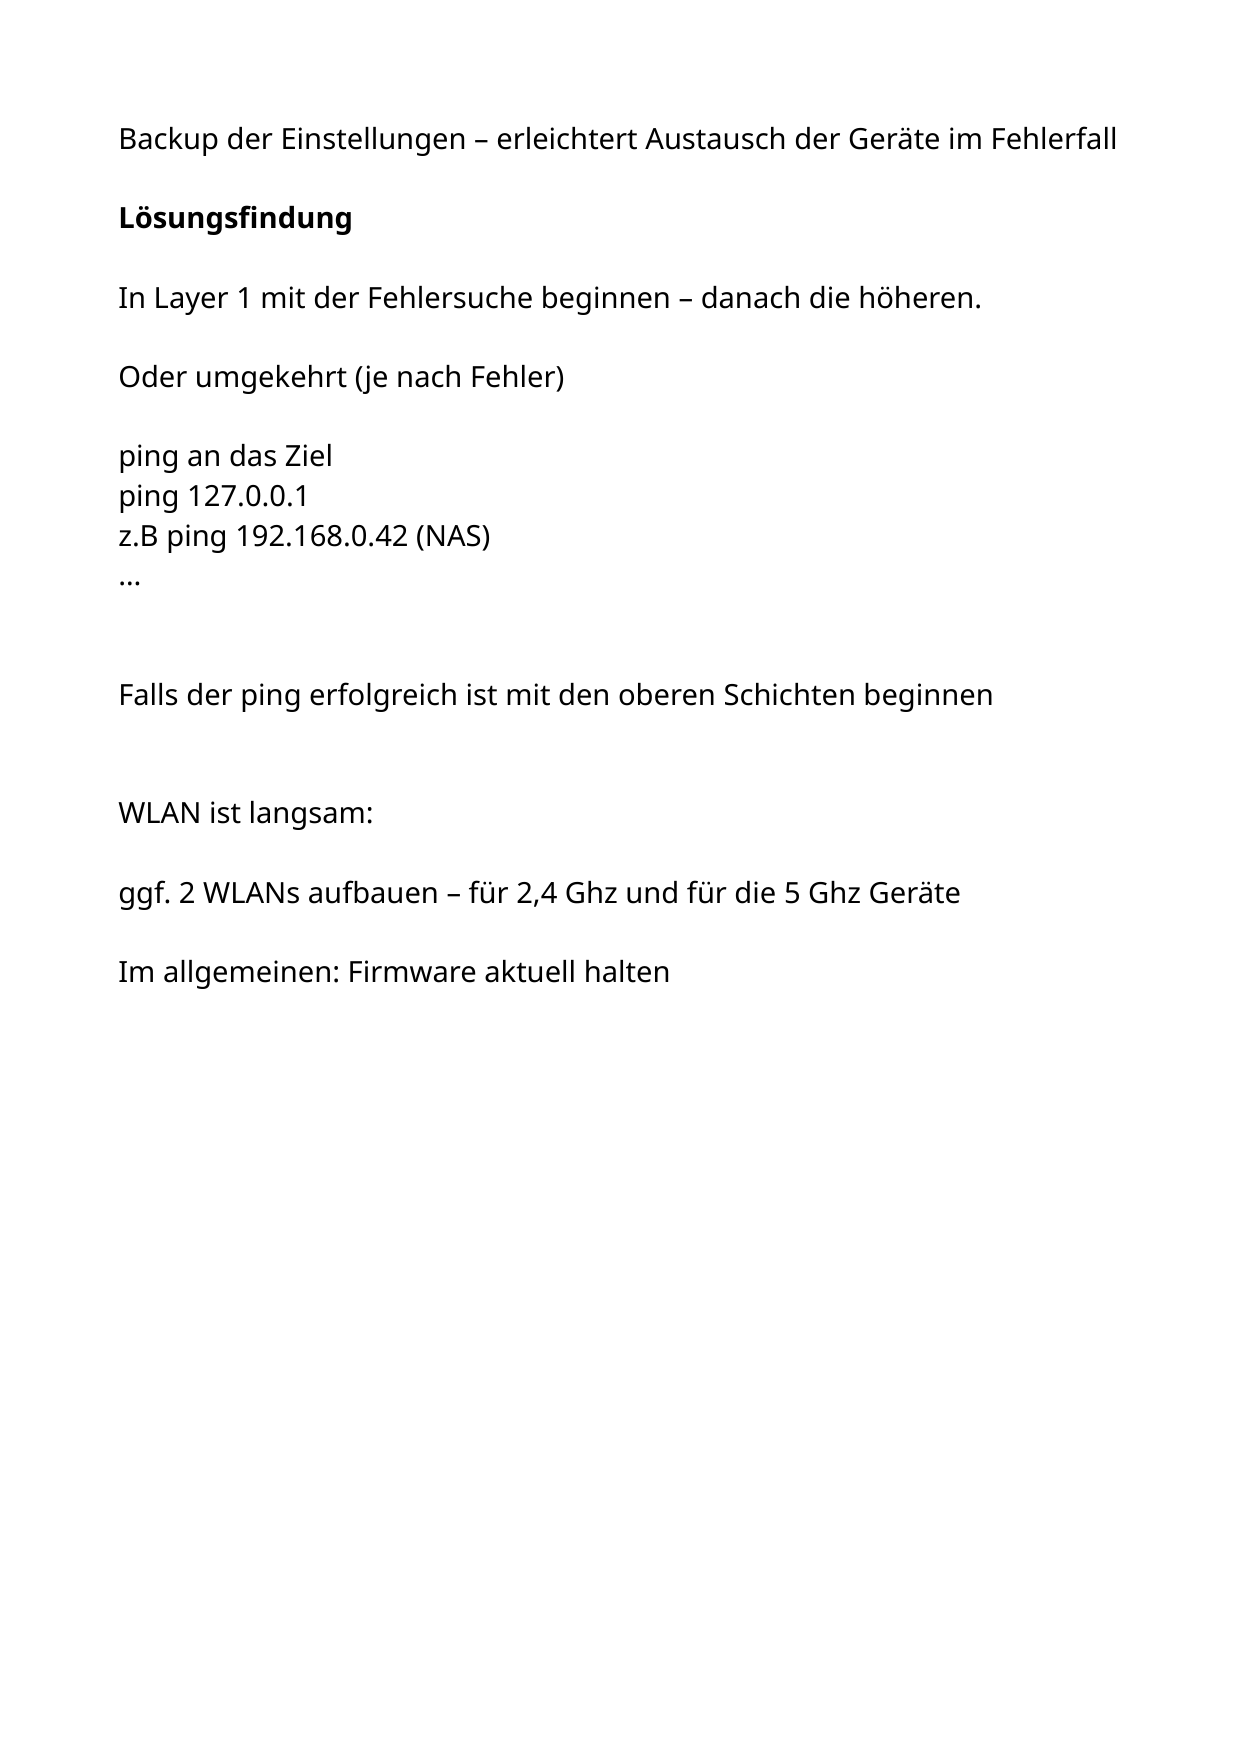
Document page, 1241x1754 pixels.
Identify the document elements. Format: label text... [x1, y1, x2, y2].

text Backup der Einstellungen – erleichtert Austausch der Geräte im Fehlerfall Lösungsfindung In Layer 1 mit der Fehlersuche beginnen – danach die höheren. Oder umgekehrt (je nach Fehler) ping an das Ziel ping 127.0.0.1 z.B ping 192.168.0.42 (NAS) … Falls der ping erfolgreich ist mit den oberen Schichten beginnen WLAN ist langsam: ggf. 2 WLANs aufbauen – für 2,4 Ghz und für die 5 Ghz Geräte Im allgemeinen: Firmware aktuell halten [118, 118, 1122, 1042]
